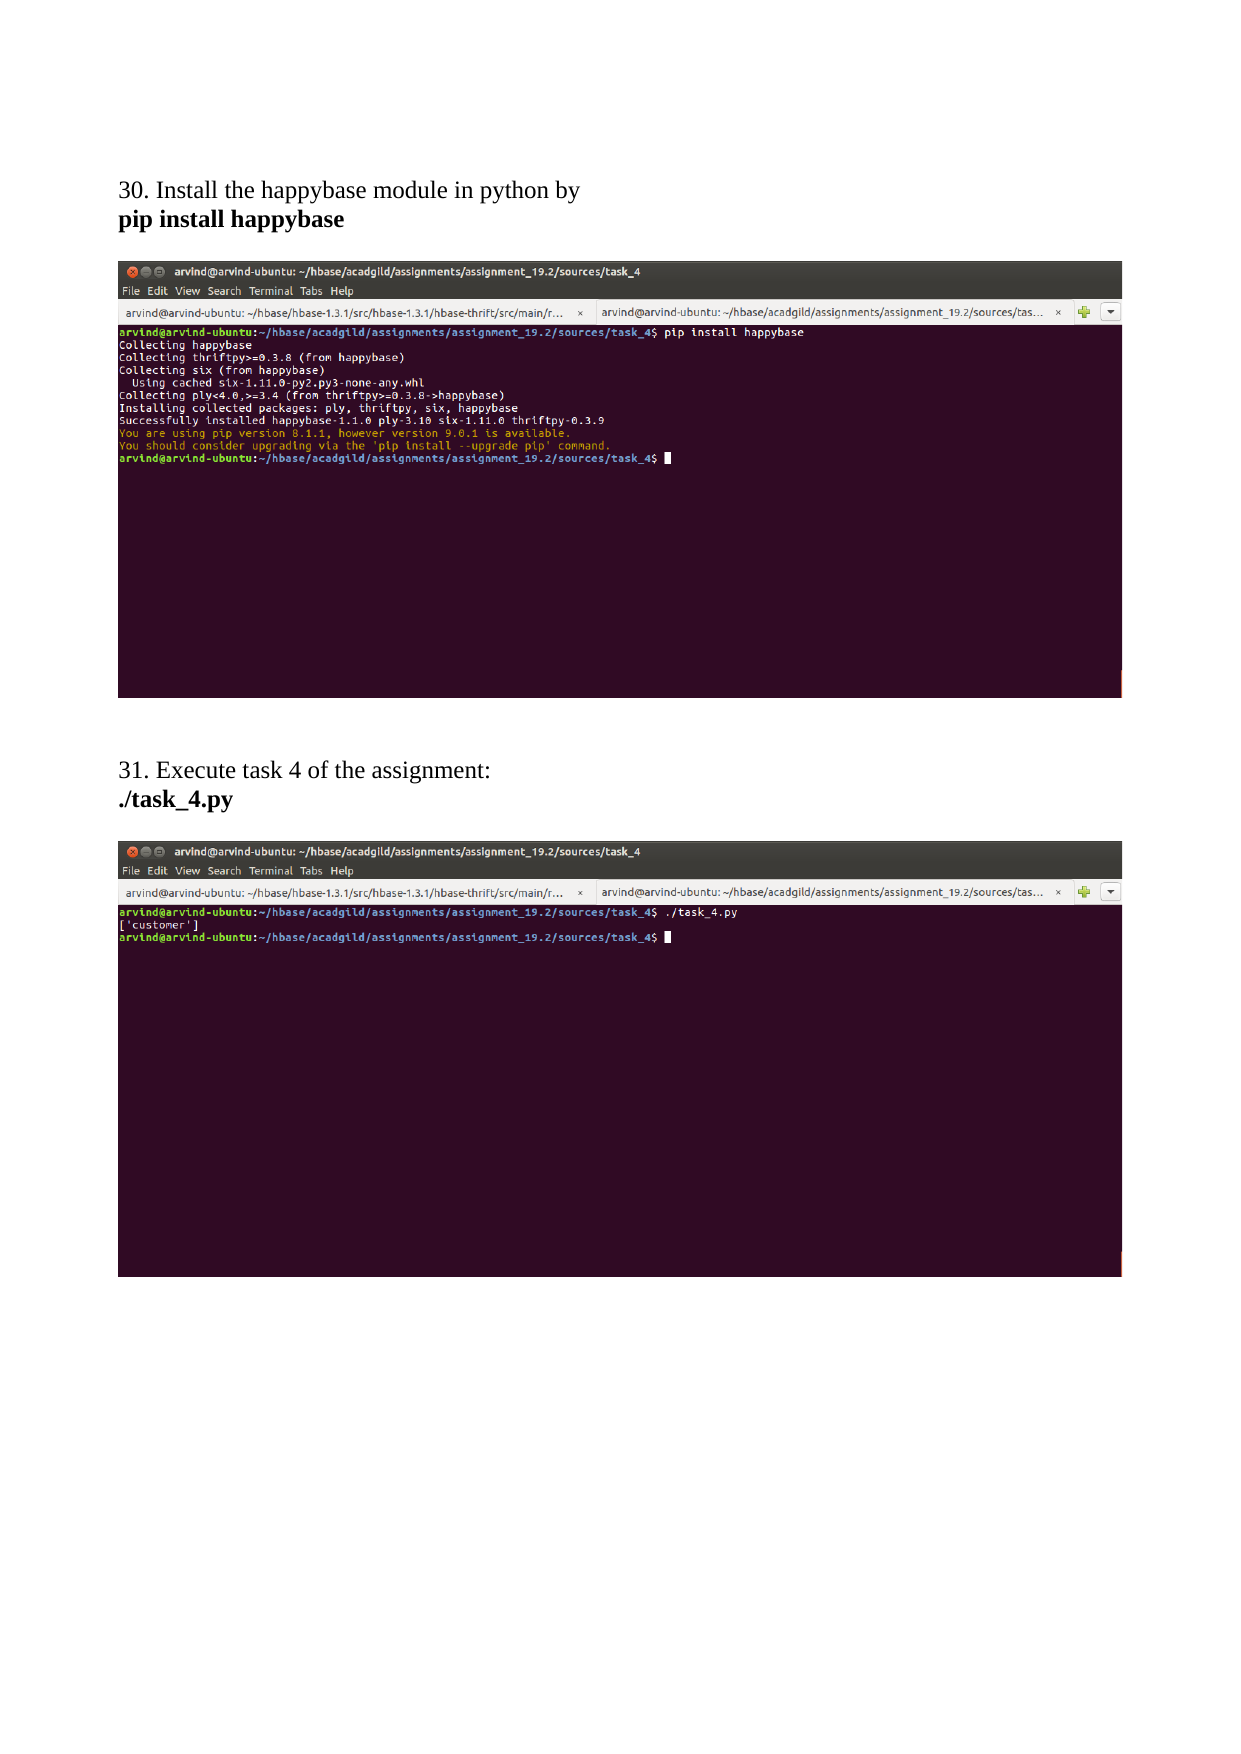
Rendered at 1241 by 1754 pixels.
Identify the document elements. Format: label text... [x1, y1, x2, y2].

text 30. Install the happybase module in python by [118, 176, 1122, 204]
text 31. Execute task 4 of the assignment: [118, 755, 1122, 784]
text ./task_4.py [118, 784, 1122, 812]
text pip install happybase [118, 204, 1122, 233]
